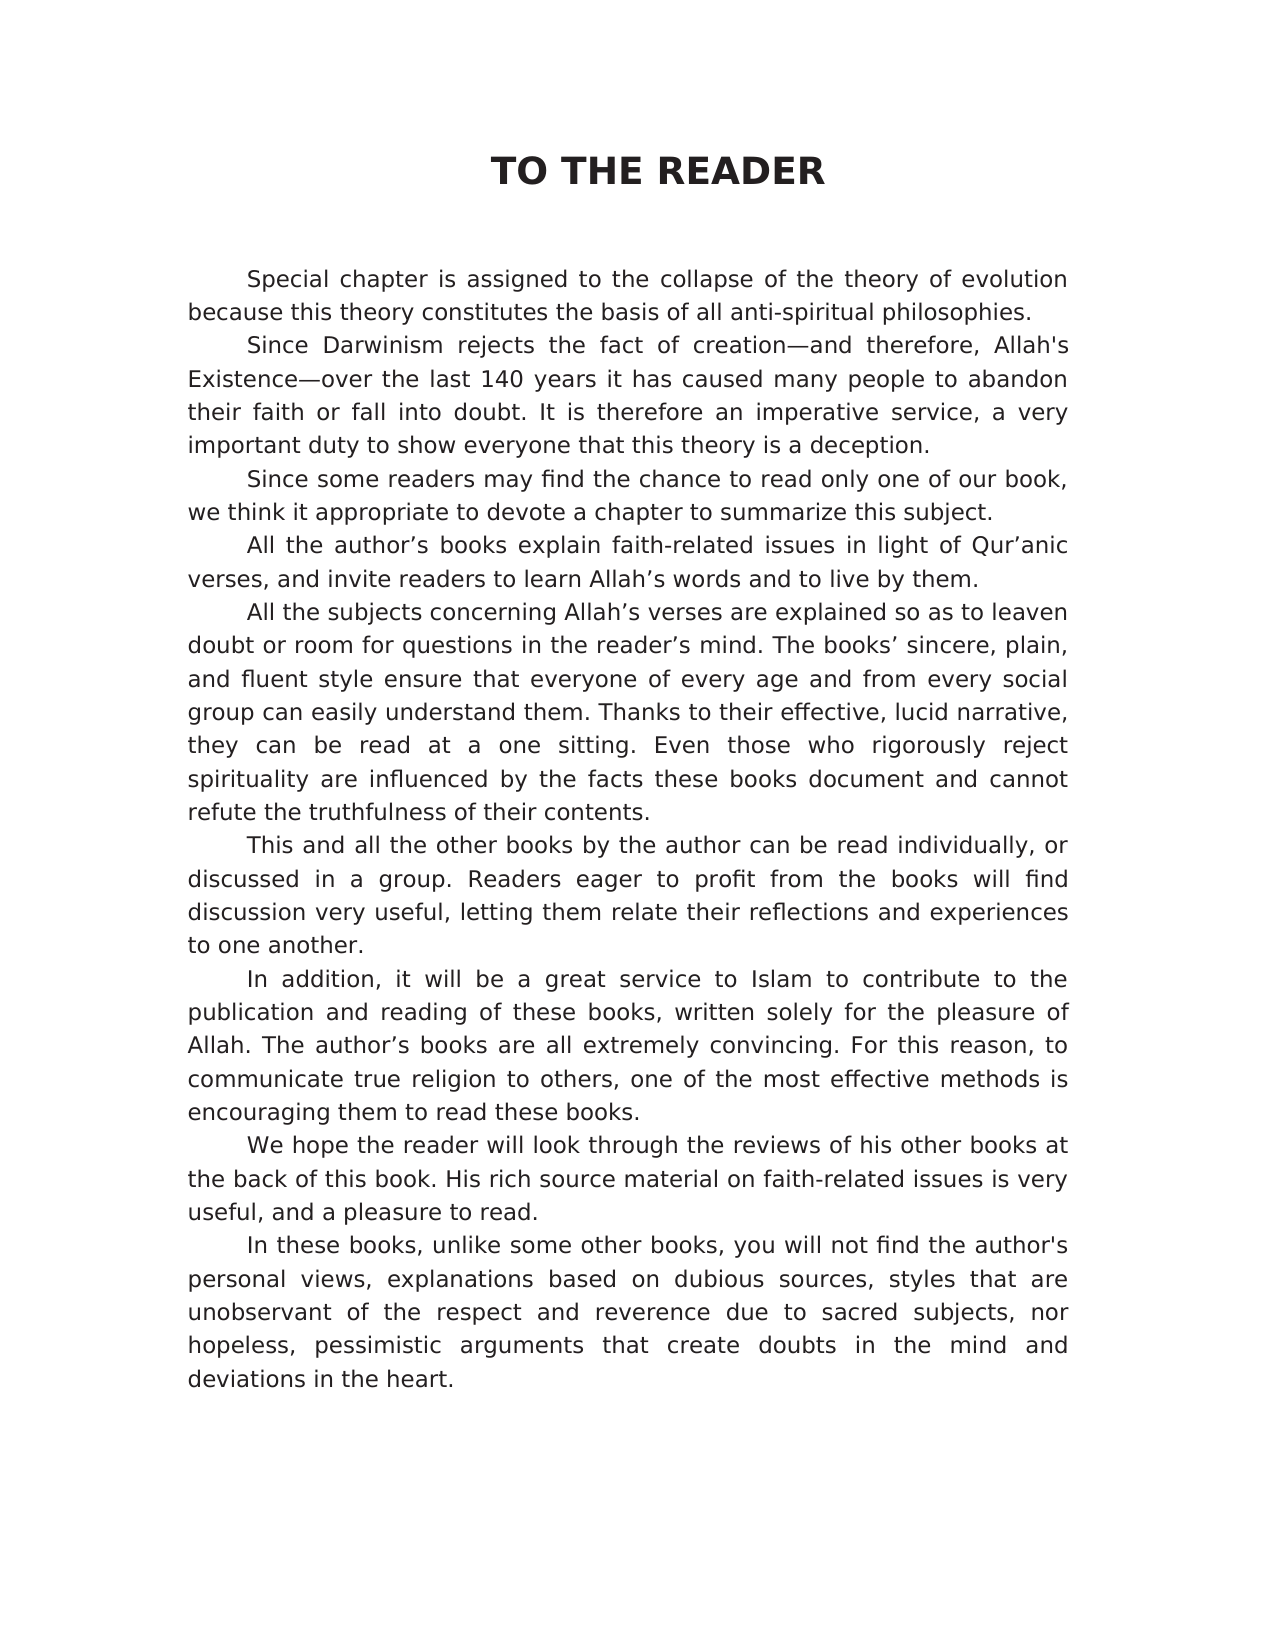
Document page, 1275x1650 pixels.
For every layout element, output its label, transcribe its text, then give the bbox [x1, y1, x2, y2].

text In these books, unlike some other books, you will not find the author's personal views, explanations based on dubious sources, styles that are unobservant of the respect and reverence due to sacred subjects, nor hopeless, pessimistic arguments that create doubts in the mind and deviations in the heart. [187, 1227, 1070, 1394]
text Since Darwinism rejects the fact of creation—and therefore, Allah's Existence—over the last 140 years it has caused many people to abandon their faith or fall into doubt. It is therefore an imperative service, a very important duty to show everyone that this theory is a deception. [187, 327, 1070, 460]
text Since some readers may find the chance to read only one of our book, we think it appropriate to devote a chapter to summarize this subject. [187, 460, 1070, 527]
text All the author’s books explain faith-related issues in light of Qur’anic verses, and invite readers to learn Allah’s words and to live by them. [187, 527, 1070, 594]
text TO THE READER [187, 150, 1070, 194]
text This and all the other books by the author can be read individually, or discussed in a group. Readers eager to profit from the books will find discussion very useful, letting them relate their reflections and experiences to one another. [187, 827, 1070, 960]
text All the subjects concerning Allah’s verses are explained so as to leaven doubt or room for questions in the reader’s mind. The books’ sincere, plain, and fluent style ensure that everyone of every age and from every social group can easily understand them. Thanks to their effective, lucid narrative, they can be read at a one sitting. Even those who rigorously reject spirituality are influenced by the facts these books document and cannot refute the truthfulness of their contents. [187, 594, 1070, 827]
text We hope the reader will look through the reviews of his other books at the back of this book. His rich source material on faith-related issues is very useful, and a pleasure to read. [187, 1127, 1070, 1227]
text Special chapter is assigned to the collapse of the theory of evolution because this theory constitutes the basis of all anti-spiritual philosophies. [187, 260, 1070, 327]
text In addition, it will be a great service to Islam to contribute to the publication and reading of these books, written solely for the pleasure of Allah. The author’s books are all extremely convincing. For this reason, to communicate true religion to others, one of the most effective methods is encouraging them to read these books. [187, 960, 1070, 1127]
